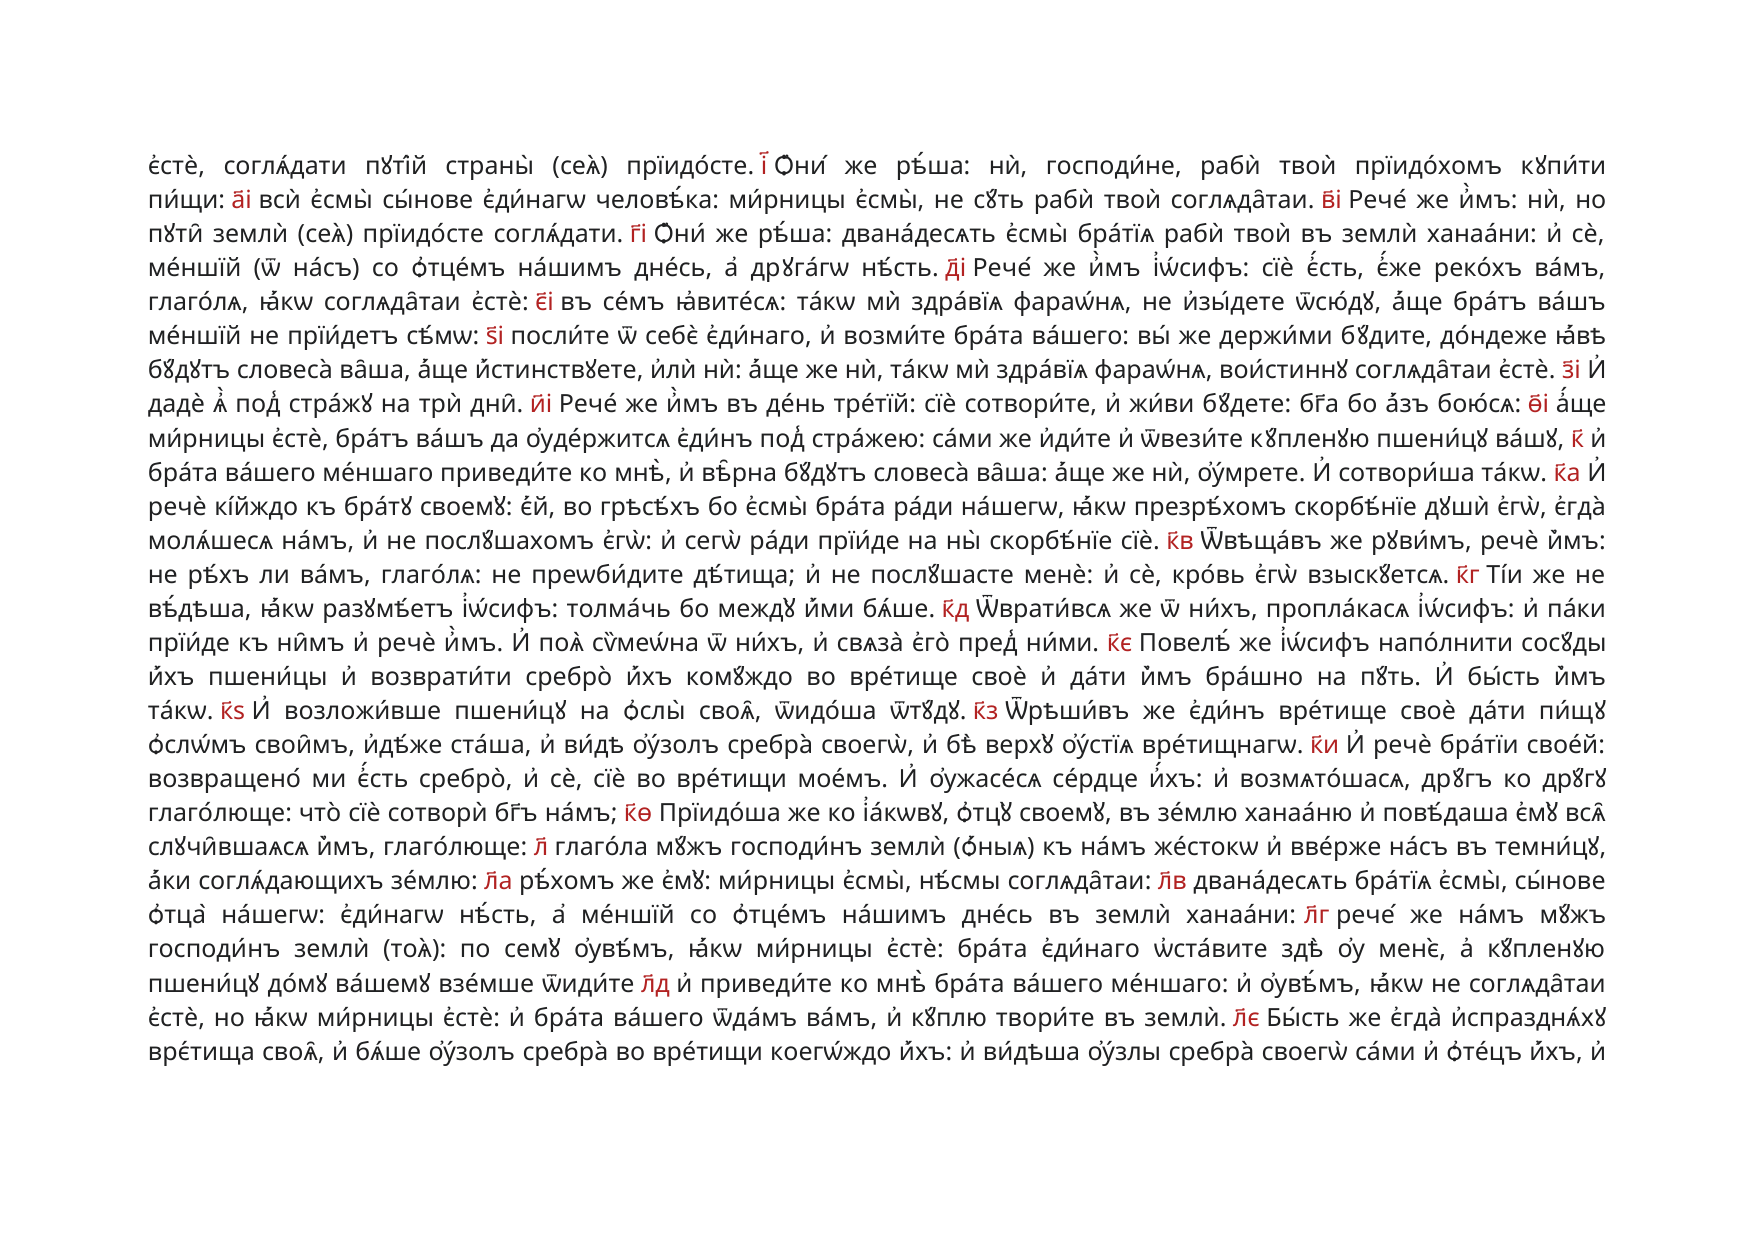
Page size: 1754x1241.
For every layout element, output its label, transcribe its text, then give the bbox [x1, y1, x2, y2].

text є҆стѐ, соглѧ́дати пꙋті́й страны̀ (сеѧ̀) прїидо́сте. і҃ Ѻ҆ни́ же рѣ́ша: нѝ, господи́не, рабѝ твоѝ прїидо́хомъ кꙋпи́ти пи́щи: а҃і всѝ є҆смы̀ сы́нове є҆ди́нагѡ человѣ́ка: ми́рницы є҆смы̀, не сꙋ́ть рабѝ твоѝ соглѧда̑таи. в҃і Рече́ же и҆̀мъ: нѝ, но пꙋти̑ землѝ (сеѧ̀) прїидо́сте соглѧ́дати. г҃і Ѻ҆ни́ же рѣ́ша: двана́десѧть є҆смы̀ бра́тїѧ рабѝ твоѝ въ землѝ ханаа́ни: и҆ сѐ, ме́ншїй (ѿ на́съ) со ѻ҆тце́мъ на́шимъ дне́сь, а҆ дрꙋга́гѡ нѣ́сть. д҃і Рече́ же и҆̀мъ і҆ѡ́сифъ: сїѐ є҆́сть, є҆́же реко́хъ ва́мъ, глаго́лѧ, ꙗ҆́кѡ соглѧда̑таи є҆стѐ: є҃і въ се́мъ ꙗ҆вите́сѧ: та́кѡ мѝ здра́вїѧ фараѡ́нѧ, не и҆зы́дете ѿсю́дꙋ, а҆́ще бра́тъ ва́шъ ме́ншїй не прїи́детъ сѣ́мѡ: ѕ҃і посли́те ѿ себє̀ є҆ди́наго, и҆ возми́те бра́та ва́шего: вы́ же держи́ми бꙋ́дите, до́ндеже ꙗ҆́вѣ бꙋ́дꙋтъ словеса̀ ва̑ша, а҆́ще и҆́стинствꙋете, и҆лѝ нѝ: а҆́ще же нѝ, та́кѡ мѝ здра́вїѧ фараѡ́нѧ, вои́стиннꙋ соглѧда̑таи є҆стѐ. з҃і И҆ дадѐ ѧ҆̀ под̾ стра́жꙋ на трѝ дни̑. и҃і Рече́ же и҆̀мъ въ де́нь тре́тїй: сїѐ сотвори́те, и҆ жи́ви бꙋ́дете: бг҃а бо а҆́зъ бою́сѧ: ѳ҃і а҆́ще ми́рницы є҆стѐ, бра́тъ ва́шъ да ѹ҆де́ржитсѧ є҆ди́нъ под̾ стра́жею: са́ми же и҆ди́те и҆ ѿвези́те кꙋ́пленꙋю пшени́цꙋ ва́шꙋ, к҃ и҆ бра́та ва́шего ме́ншаго приведи́те ко мнѣ̀, и҆ вѣ̑рна бꙋ́дꙋтъ словеса̀ ва̑ша: а҆́ще же нѝ, ѹ҆́мрете. И҆ сотвори́ша та́кѡ. к҃а И҆ речѐ кі́йждо къ бра́тꙋ своемꙋ̀: є҆́й, во грѣсѣ́хъ бо є҆смы̀ бра́та ра́ди на́шегѡ, ꙗ҆́кѡ презрѣ́хомъ скорбѣ́нїе дꙋшѝ є҆гѡ̀, є҆гда̀ молѧ́шесѧ на́мъ, и҆ не послꙋ́шахомъ є҆гѡ̀: и҆ сегѡ̀ ра́ди прїи́де на ны̀ скорбѣ́нїе сїѐ. к҃в Ѿвѣща́въ же рꙋви́мъ, речѐ и҆̀мъ: не рѣ́хъ ли ва́мъ, глаго́лѧ: не преѡби́дите дѣ́тища; и҆ не послꙋ́шасте менѐ: и҆ сѐ, кро́вь є҆гѡ̀ взыскꙋ́етсѧ. к҃г Ті́и же не вѣ́дѣша, ꙗ҆́кѡ разꙋмѣ́етъ і҆ѡ́сифъ: толма́чь бо междꙋ̀ и҆́ми бѧ́ше. к҃д Ѿврати́всѧ же ѿ ни́хъ, пропла́касѧ і҆ѡ́сифъ: и҆ па́ки прїи́де къ ни̑мъ и҆ речѐ и҆̀мъ. И҆ поѧ̀ сѷмеѡ́на ѿ ни́хъ, и҆ свѧза̀ є҆го̀ пред̾ ни́ми. к҃є Повелѣ́ же і҆ѡ́сифъ напо́лнити сосꙋ́ды и҆́хъ пшени́цы и҆ возврати́ти сребро̀ и҆́хъ комꙋ́ждо во вре́тище своѐ и҆ да́ти и҆̀мъ бра́шно на пꙋ́ть. И҆ бы́сть и҆̀мъ та́кѡ. к҃ѕ И҆ возложи́вше пшени́цꙋ на ѻ҆слы̀ своѧ̑, ѿидо́ша ѿтꙋ́дꙋ. к҃з Ѿрѣши́въ же є҆ди́нъ вре́тище своѐ да́ти пи́щꙋ ѻ҆слѡ́мъ свои̑мъ, и҆дѣ́же ста́ша, и҆ ви́дѣ ѹ҆́золъ сребра̀ своегѡ̀, и҆ бѣ̀ верхꙋ̀ ѹ҆́стїѧ вре́тищнагѡ. к҃и И҆ речѐ бра́тїи свое́й: возвращено́ ми є҆́сть сребро̀, и҆ сѐ, сїѐ во вре́тищи мое́мъ. И҆ ѹ҆жасе́сѧ се́рдце и҆́хъ: и҆ возмѧто́шасѧ, дрꙋ́гъ ко дрꙋ́гꙋ глаго́люще: что̀ сїѐ сотворѝ бг҃ъ на́мъ; к҃ѳ Прїидо́ша же ко і҆а́кѡвꙋ, ѻ҆тцꙋ̀ своемꙋ̀, въ зе́млю ханаа́ню и҆ повѣ́даша є҆мꙋ̀ всѧ̑ слꙋчи̑вшаѧсѧ и҆̀мъ, глаго́люще: л҃ глаго́ла мꙋ́жъ господи́нъ землѝ (ѻ҆́ныѧ) къ на́мъ же́стокѡ и҆ вве́рже на́съ въ темни́цꙋ, а҆́ки соглѧ́дающихъ зе́млю: л҃а рѣ́хомъ же є҆мꙋ̀: ми́рницы є҆смы̀, нѣ́смы соглѧда̑таи: л҃в двана́десѧть бра́тїѧ є҆смы̀, сы́нове ѻ҆тца̀ на́шегѡ: є҆ди́нагѡ нѣ́сть, а҆ ме́ншїй со ѻ҆тце́мъ на́шимъ дне́сь въ землѝ ханаа́ни: л҃г рече́ же на́мъ мꙋ́жъ господи́нъ землѝ (тоѧ̀): по семꙋ̀ ѹ҆вѣ́мъ, ꙗ҆́кѡ ми́рницы є҆стѐ: бра́та є҆ди́наго ѡ҆ста́вите здѣ̀ ѹ҆ менє̀, а҆ кꙋ́пленꙋю пшени́цꙋ до́мꙋ ва́шемꙋ взе́мше ѿиди́те л҃д и҆ приведи́те ко мнѣ̀ бра́та ва́шего ме́ншаго: и҆ ѹ҆вѣ́мъ, ꙗ҆́кѡ не соглѧда̑таи є҆стѐ, но ꙗ҆́кѡ ми́рницы є҆стѐ: и҆ бра́та ва́шего ѿда́мъ ва́мъ, и҆ кꙋ́плю твори́те въ землѝ. л҃є Бы́сть же є҆гда̀ и҆спразднѧ́хꙋ врє́тища своѧ̑, и҆ бѧ́ше ѹ҆́золъ сребра̀ во вре́тищи коегѡ́ждо и҆́хъ: и҆ ви́дѣша ѹ҆́злы сребра̀ своегѡ̀ са́ми и҆ ѻ҆те́цъ и҆́хъ, и҆ [148, 148, 1606, 1067]
